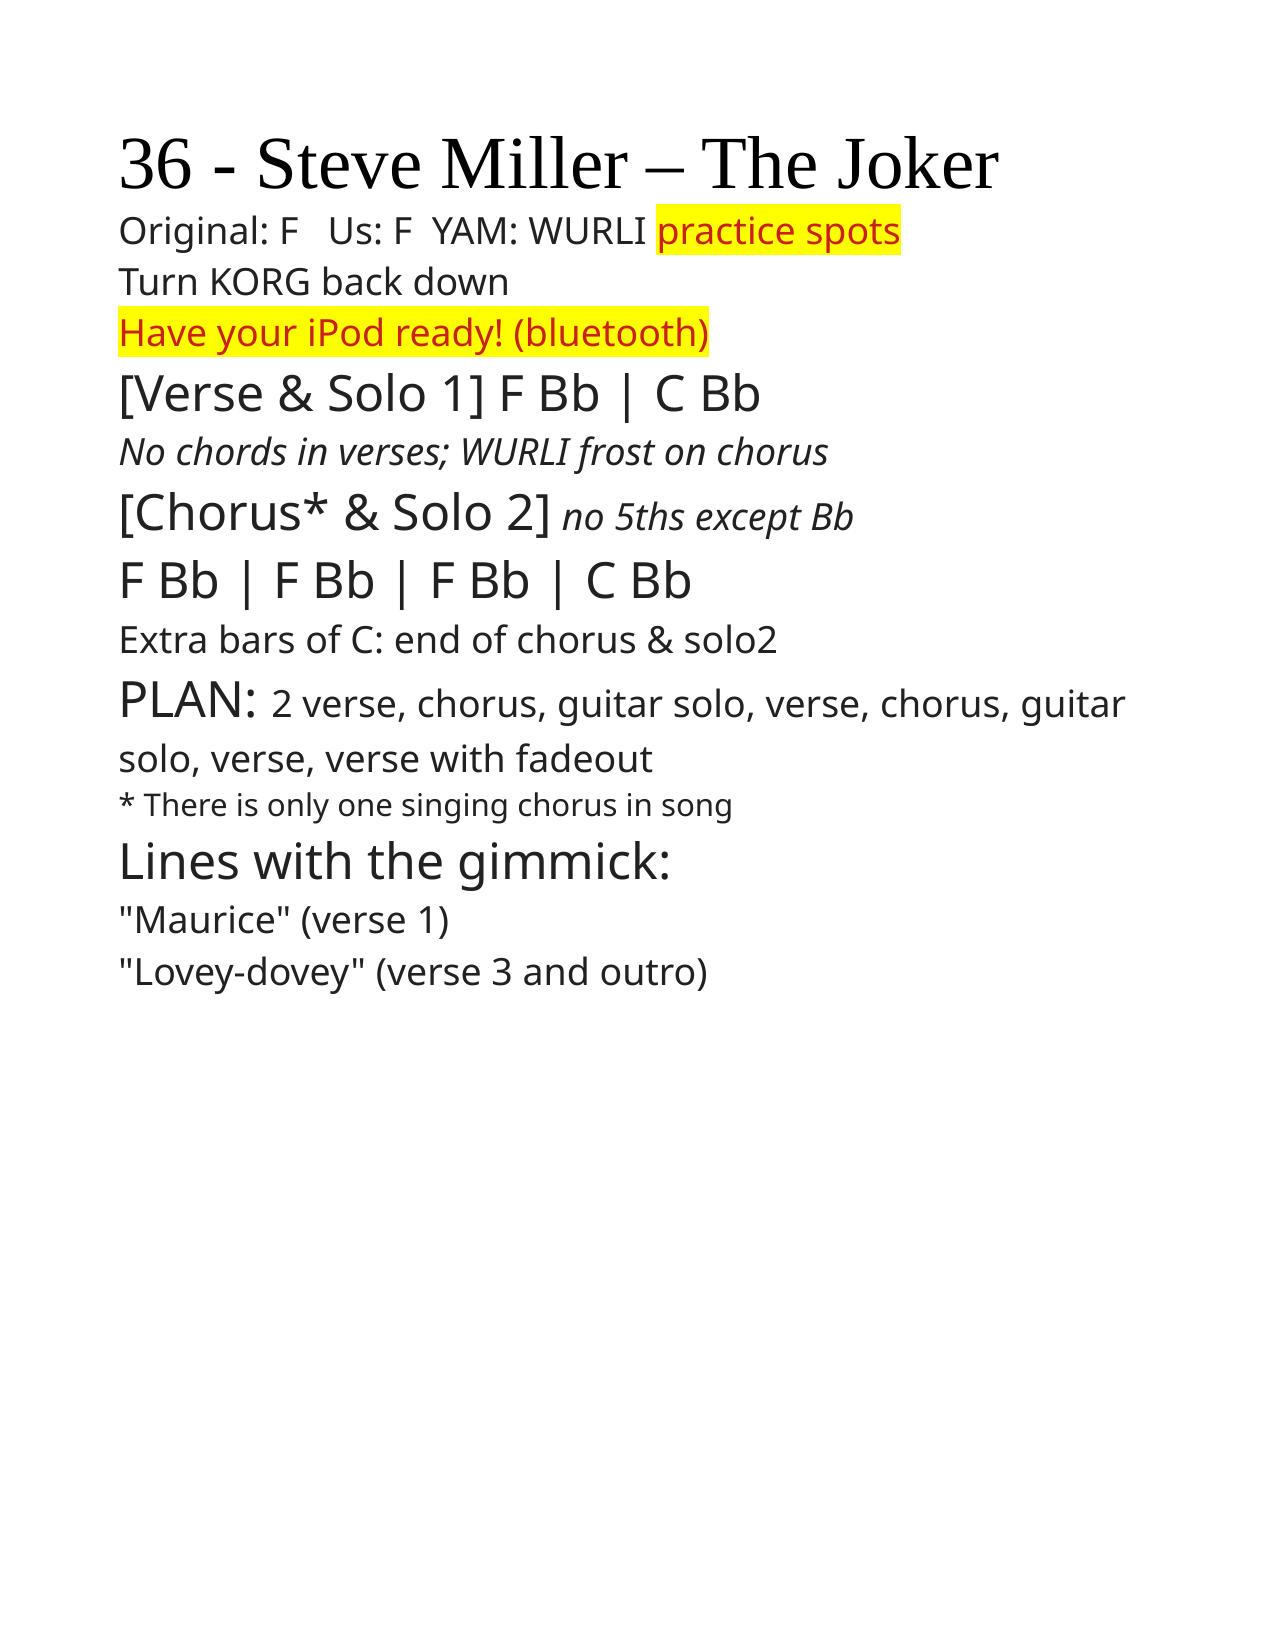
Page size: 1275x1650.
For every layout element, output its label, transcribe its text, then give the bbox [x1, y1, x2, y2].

text Extra bars of C: end of chorus & solo2 [118, 613, 1157, 664]
text [Chorus* & Solo 2] no 5ths except Bb [118, 477, 1157, 545]
text [Verse & Solo 1] F Bb | C Bb No chords in verses; WURLI frost on chorus [118, 357, 1157, 477]
text "Lovey-dovey" (verse 3 and outro) [118, 945, 1157, 996]
text "Maurice" (verse 1) [118, 894, 1157, 945]
text * There is only one singing chorus in song [118, 783, 1157, 826]
text Original: F Us: F YAM: WURLI practice spots [118, 204, 1157, 255]
text Have your iPod ready! (bluetooth) [118, 306, 1157, 357]
text Lines with the gimmick: [118, 826, 1157, 894]
text PLAN: 2 verse, chorus, guitar solo, verse, chorus, guitar solo, verse, verse with fadeout [118, 664, 1157, 783]
text F Bb | F Bb | F Bb | C Bb [118, 545, 1157, 613]
text 36 - Steve Miller – The Joker [118, 118, 1157, 204]
text Turn KORG back down [118, 255, 1157, 306]
